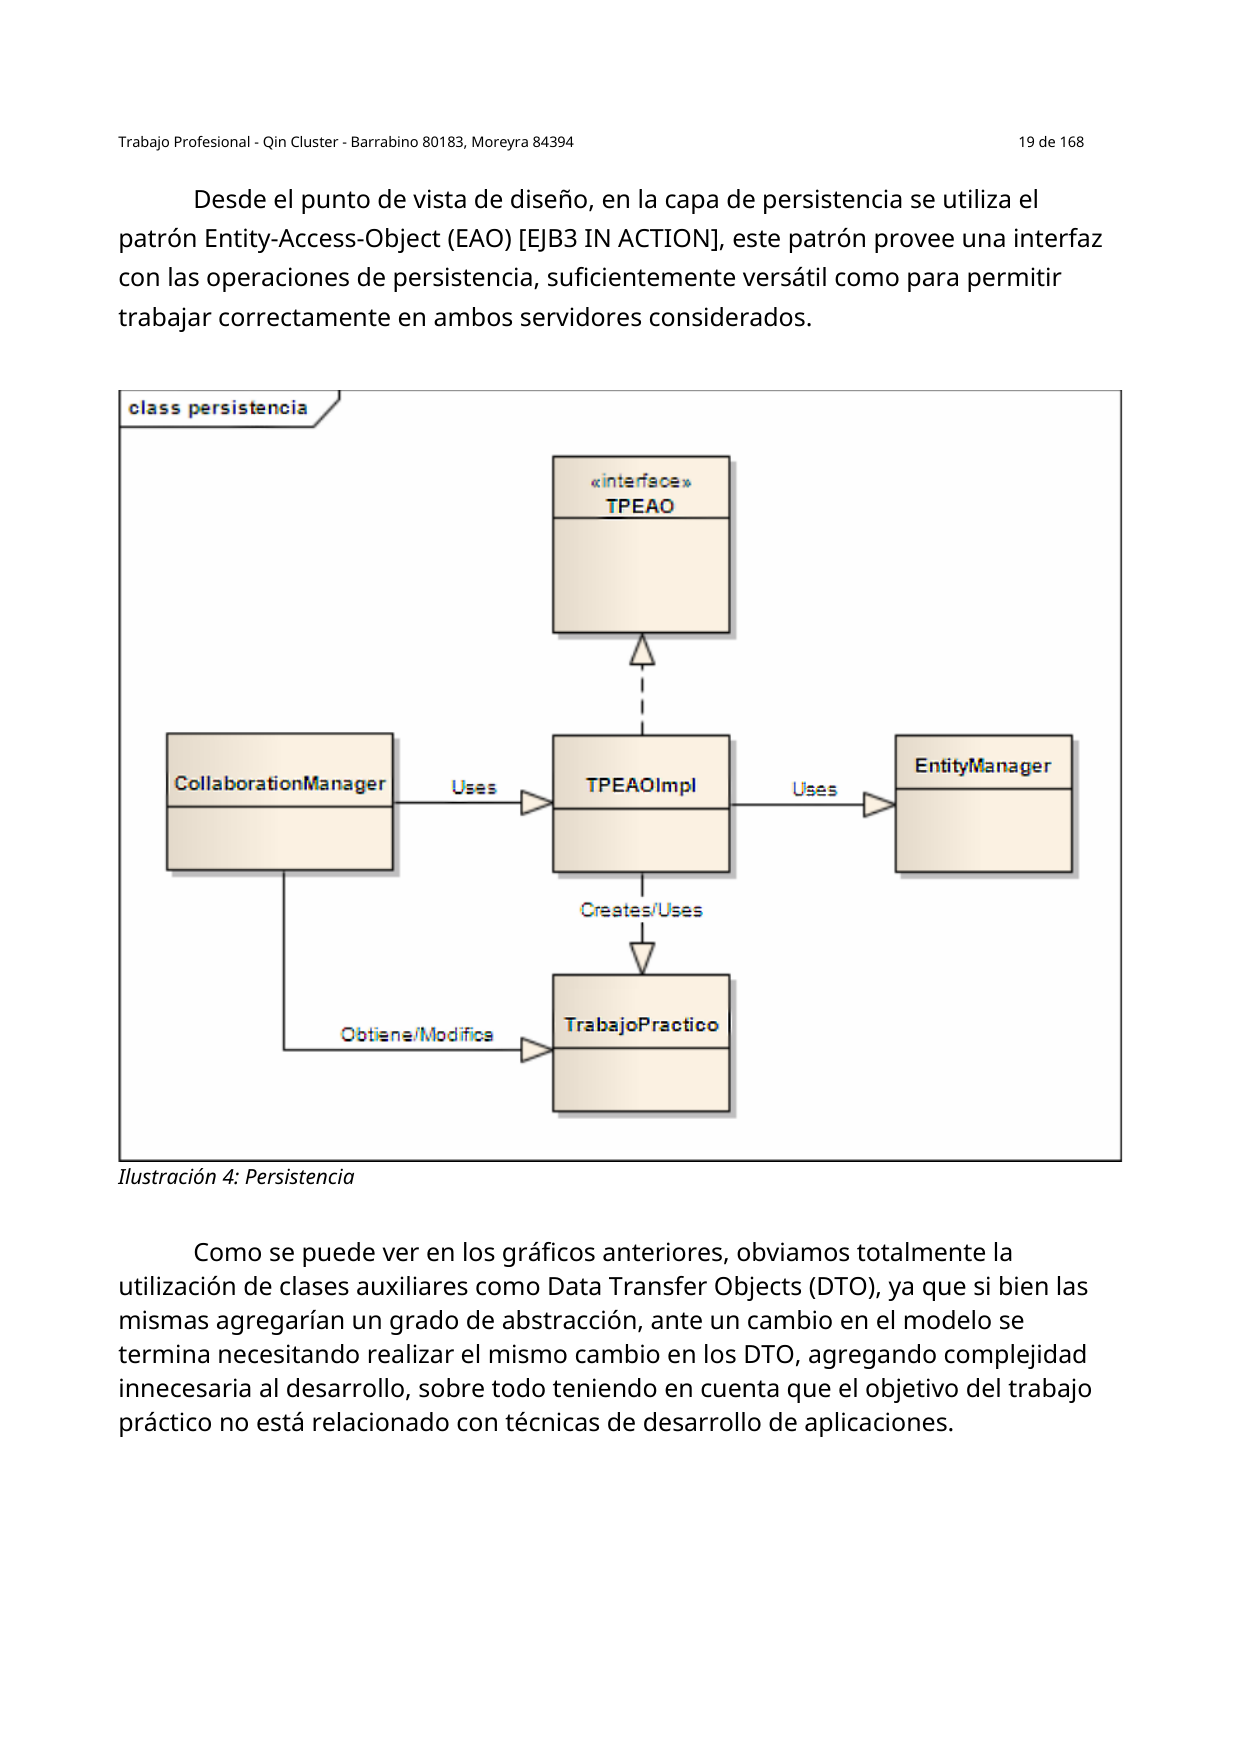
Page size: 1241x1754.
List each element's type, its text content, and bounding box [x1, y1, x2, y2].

picture [118, 390, 1123, 1162]
text Como se puede ver en los gráficos anteriores, obviamos totalmente la utilización de clases auxiliares como Data Transfer Objects (DTO), ya que si bien las mismas agregarían un grado de abstracción, ante un cambio en el modelo se termina necesitando realizar el mismo cambio en los DTO, agregando complejidad innecesaria al desarrollo, sobre todo teniendo en cuenta que el objetivo del trabajo práctico no está relacionado con técnicas de desarrollo de aplicaciones. [118, 1235, 1122, 1439]
text Desde el punto de vista de diseño, en la capa de persistencia se utiliza el patrón Entity-Access-Object (EAO) [EJB3 IN ACTION], este patrón provee una interfaz con las operaciones de persistencia, suficientemente versátil como para permitir trabajar correctamente en ambos servidores considerados. [118, 182, 1122, 333]
text Ilustración 4: Persistencia [118, 1162, 1122, 1190]
